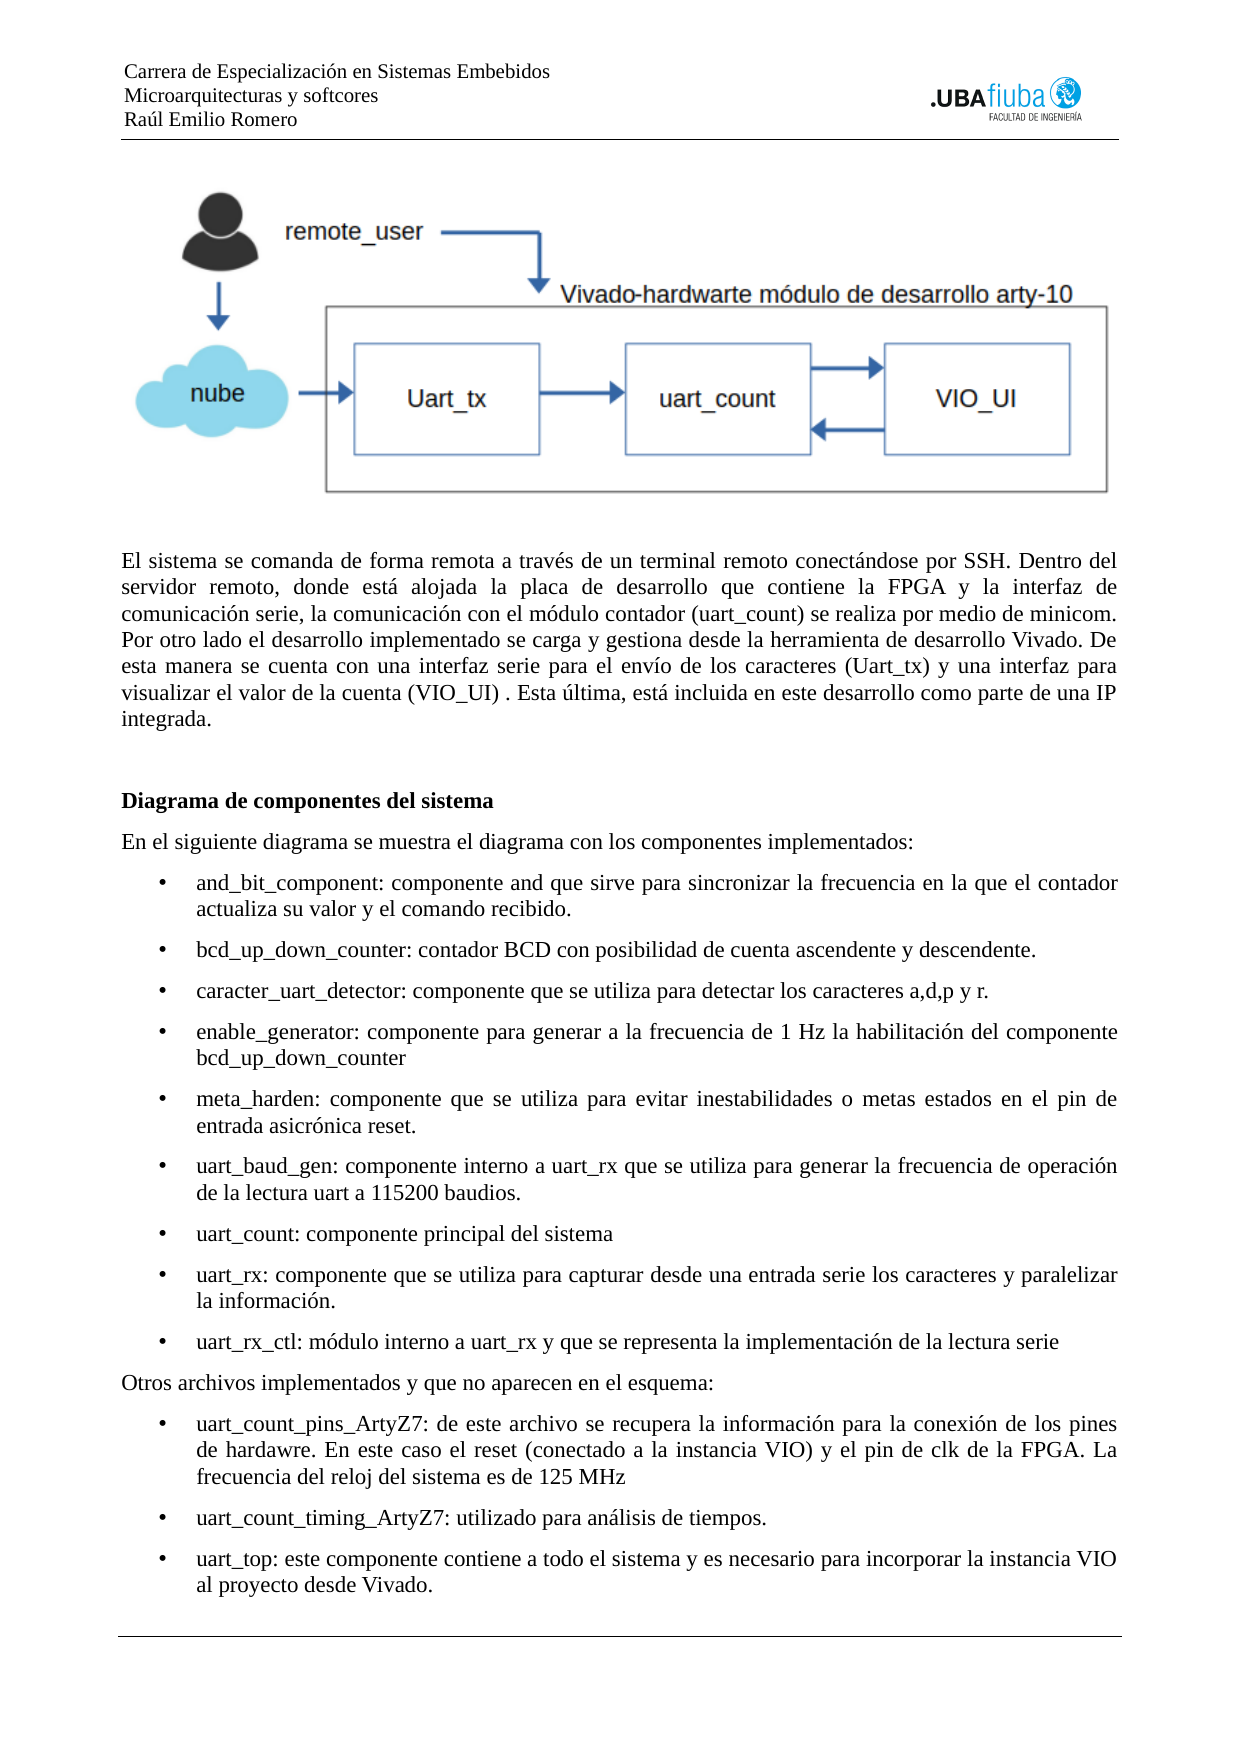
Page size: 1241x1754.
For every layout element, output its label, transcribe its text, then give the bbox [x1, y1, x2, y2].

list meta_harden: componente que se utiliza para evitar inestabilidades o metas estados en el pin de entrada asicrónica reset. [158, 1085, 1119, 1138]
list bcd_up_down_counter: contador BCD con posibilidad de cuenta ascendente y descendente. [158, 936, 1119, 962]
list caracter_uart_detector: componente que se utiliza para detectar los caracteres a,d,p y r. [158, 977, 1119, 1003]
text Diagrama de componentes del sistema [121, 787, 1119, 813]
list enable_generator: componente para generar a la frecuencia de 1 Hz la habilitación del componente bcd_up_down_counter [158, 1018, 1119, 1071]
text En el siguiente diagrama se muestra el diagrama con los componentes implementados: [121, 828, 1119, 854]
list uart_count: componente principal del sistema [158, 1220, 1119, 1246]
list uart_top: este componente contiene a todo el sistema y es necesario para incorporar la instancia VIO al proyecto desde Vivado. [158, 1544, 1119, 1597]
list uart_count_pins_ArtyZ7: de este archivo se recupera la información para la conexión de los pines de hardawre. En este caso el reset (conectado a la instancia VIO) y el pin de clk de la FPGA. La frecuencia del reloj del sistema es de 125 MHz [158, 1410, 1119, 1489]
list uart_baud_gen: componente interno a uart_rx que se utiliza para generar la frecuencia de operación de la lectura uart a 115200 baudios. [158, 1153, 1119, 1205]
text Otros archivos implementados y que no aparecen en el esquema: [121, 1369, 1119, 1395]
text El sistema se comanda de forma remota a través de un terminal remoto conectándose por SSH. Dentro del servidor remoto, donde está alojada la placa de desarrollo que contiene la FPGA y la interfaz de comunicación serie, la comunicación con el módulo contador (uart_count) se realiza por medio de minicom. Por otro lado el desarrollo implementado se carga y gestiona desde la herramienta de desarrollo Vivado. De esta manera se cuenta con una interfaz serie para el envío de los caracteres (Uart_tx) y una interfaz para visualizar el valor de la cuenta (VIO_UI) . Esta última, está incluida en este desarrollo como parte de una IP integrada. [121, 547, 1119, 731]
picture [915, 62, 1100, 133]
picture [122, 185, 1121, 506]
list and_bit_component: componente and que sirve para sincronizar la frecuencia en la que el contador actualiza su valor y el comando recibido. [158, 869, 1119, 922]
list uart_rx: componente que se utiliza para capturar desde una entrada serie los caracteres y paralelizar la información. [158, 1261, 1119, 1313]
list uart_count_timing_ArtyZ7: utilizado para análisis de tiempos. [158, 1504, 1119, 1530]
list uart_rx_ctl: módulo interno a uart_rx y que se representa la implementación de la lectura serie [158, 1328, 1119, 1354]
